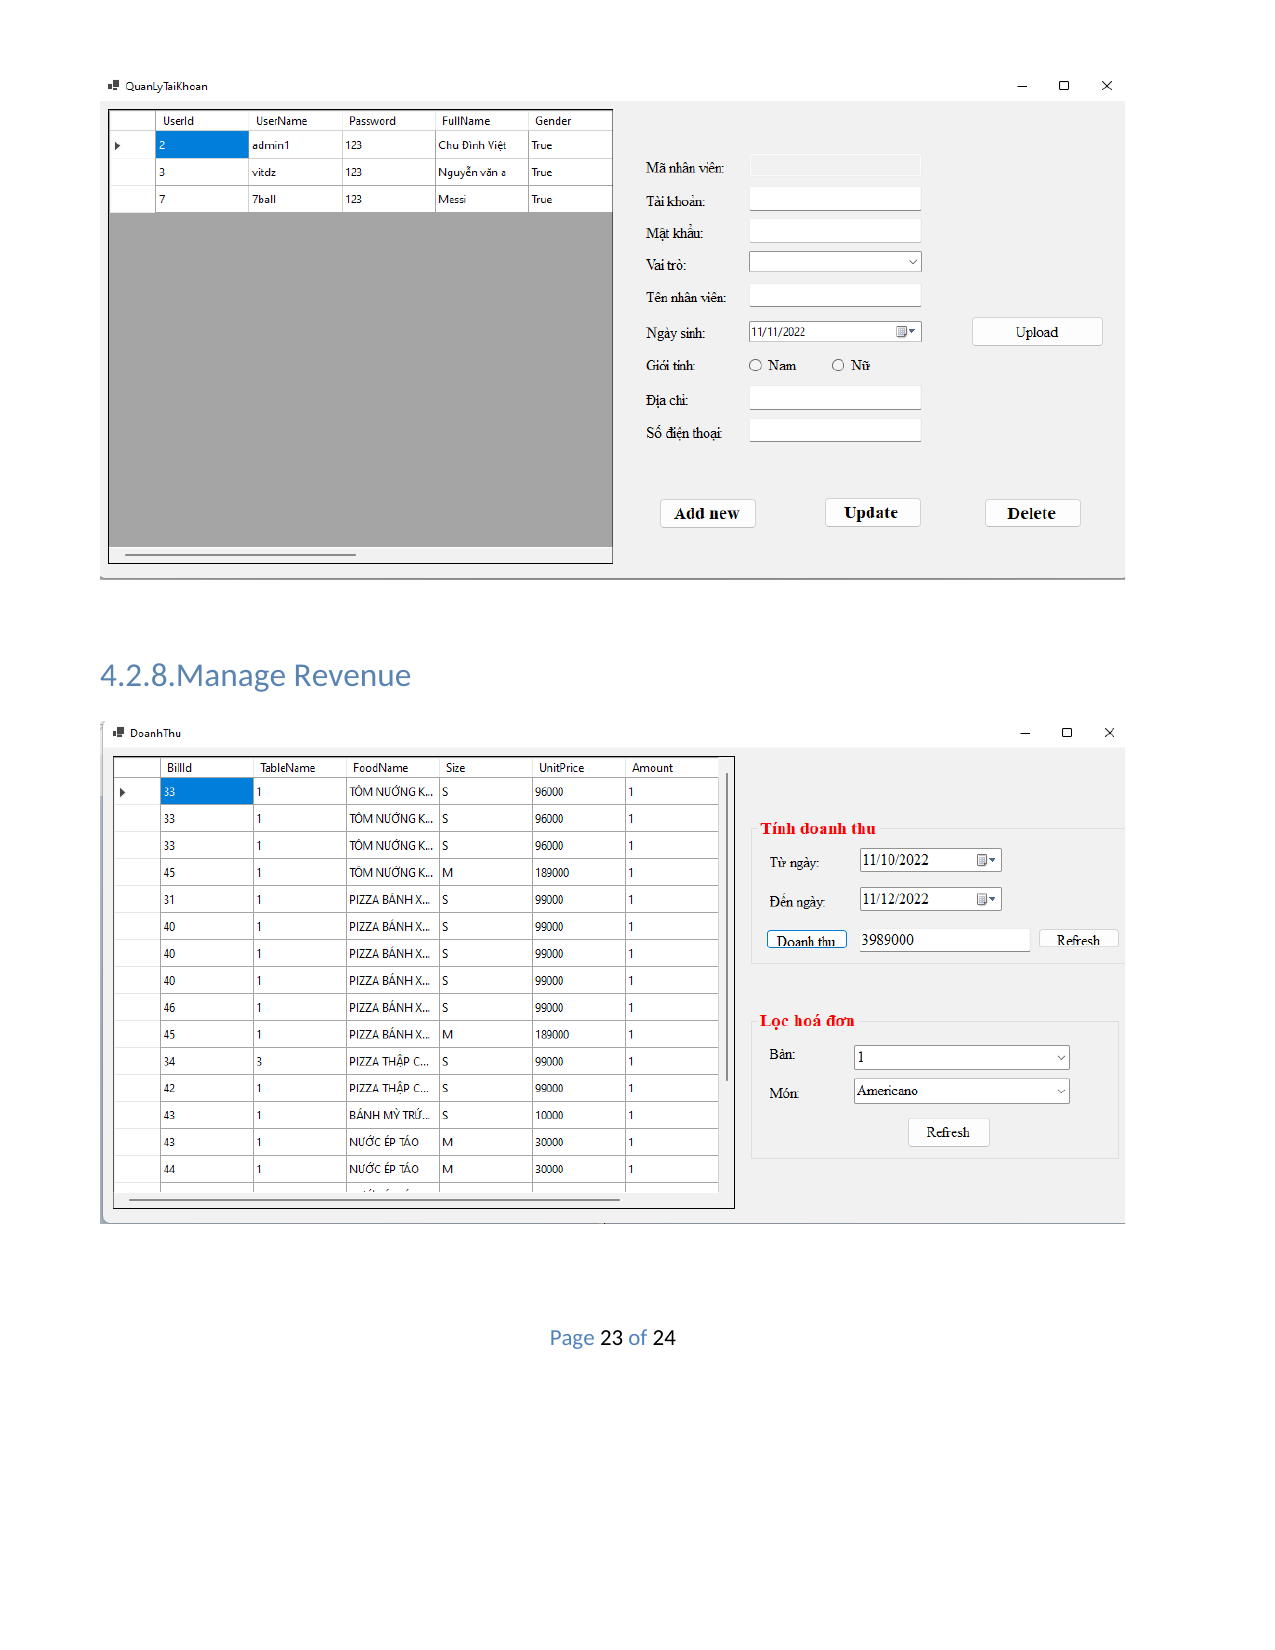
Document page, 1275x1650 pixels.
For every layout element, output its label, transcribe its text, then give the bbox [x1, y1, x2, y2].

picture [100, 721, 1125, 1224]
text 4.2.8.Manage Revenue [100, 654, 1125, 694]
picture [100, 75, 1125, 580]
